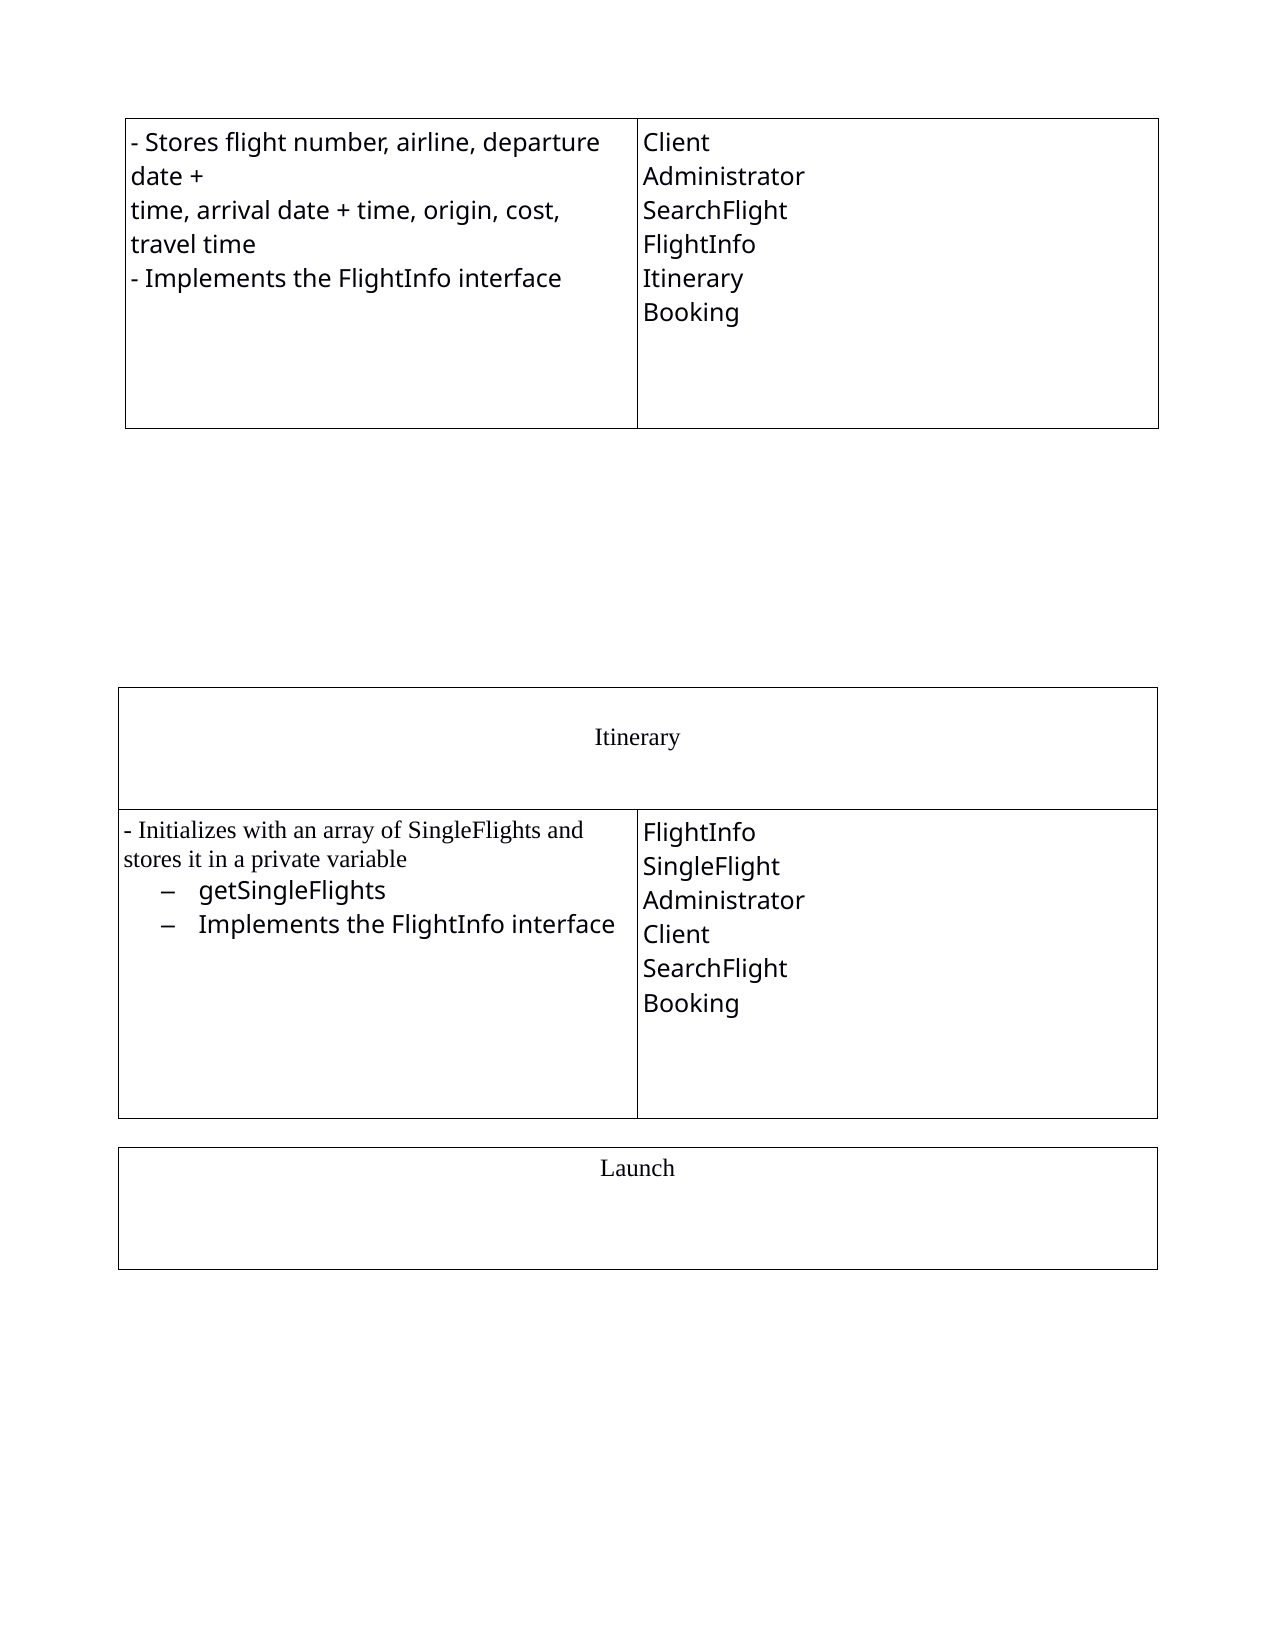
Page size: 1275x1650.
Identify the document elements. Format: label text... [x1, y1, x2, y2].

table_cell Client Administrator SearchFlight FlightInfo Itinerary Booking [638, 119, 1158, 427]
table_header Itinerary [119, 688, 1157, 809]
table_cell - Stores flight number, airline, departure date + time, arrival date + time, origin, cost, travel time - Implements the FlightInfo interface [126, 119, 637, 427]
table_cell - Initializes with an array of SingleFlights and stores it in a private variable getSingleFlights Implements the FlightInfo interface [119, 810, 637, 1118]
table_header Launch [119, 1148, 1157, 1269]
table_cell FlightInfo SingleFlight Administrator Client SearchFlight Booking [638, 810, 1157, 1118]
